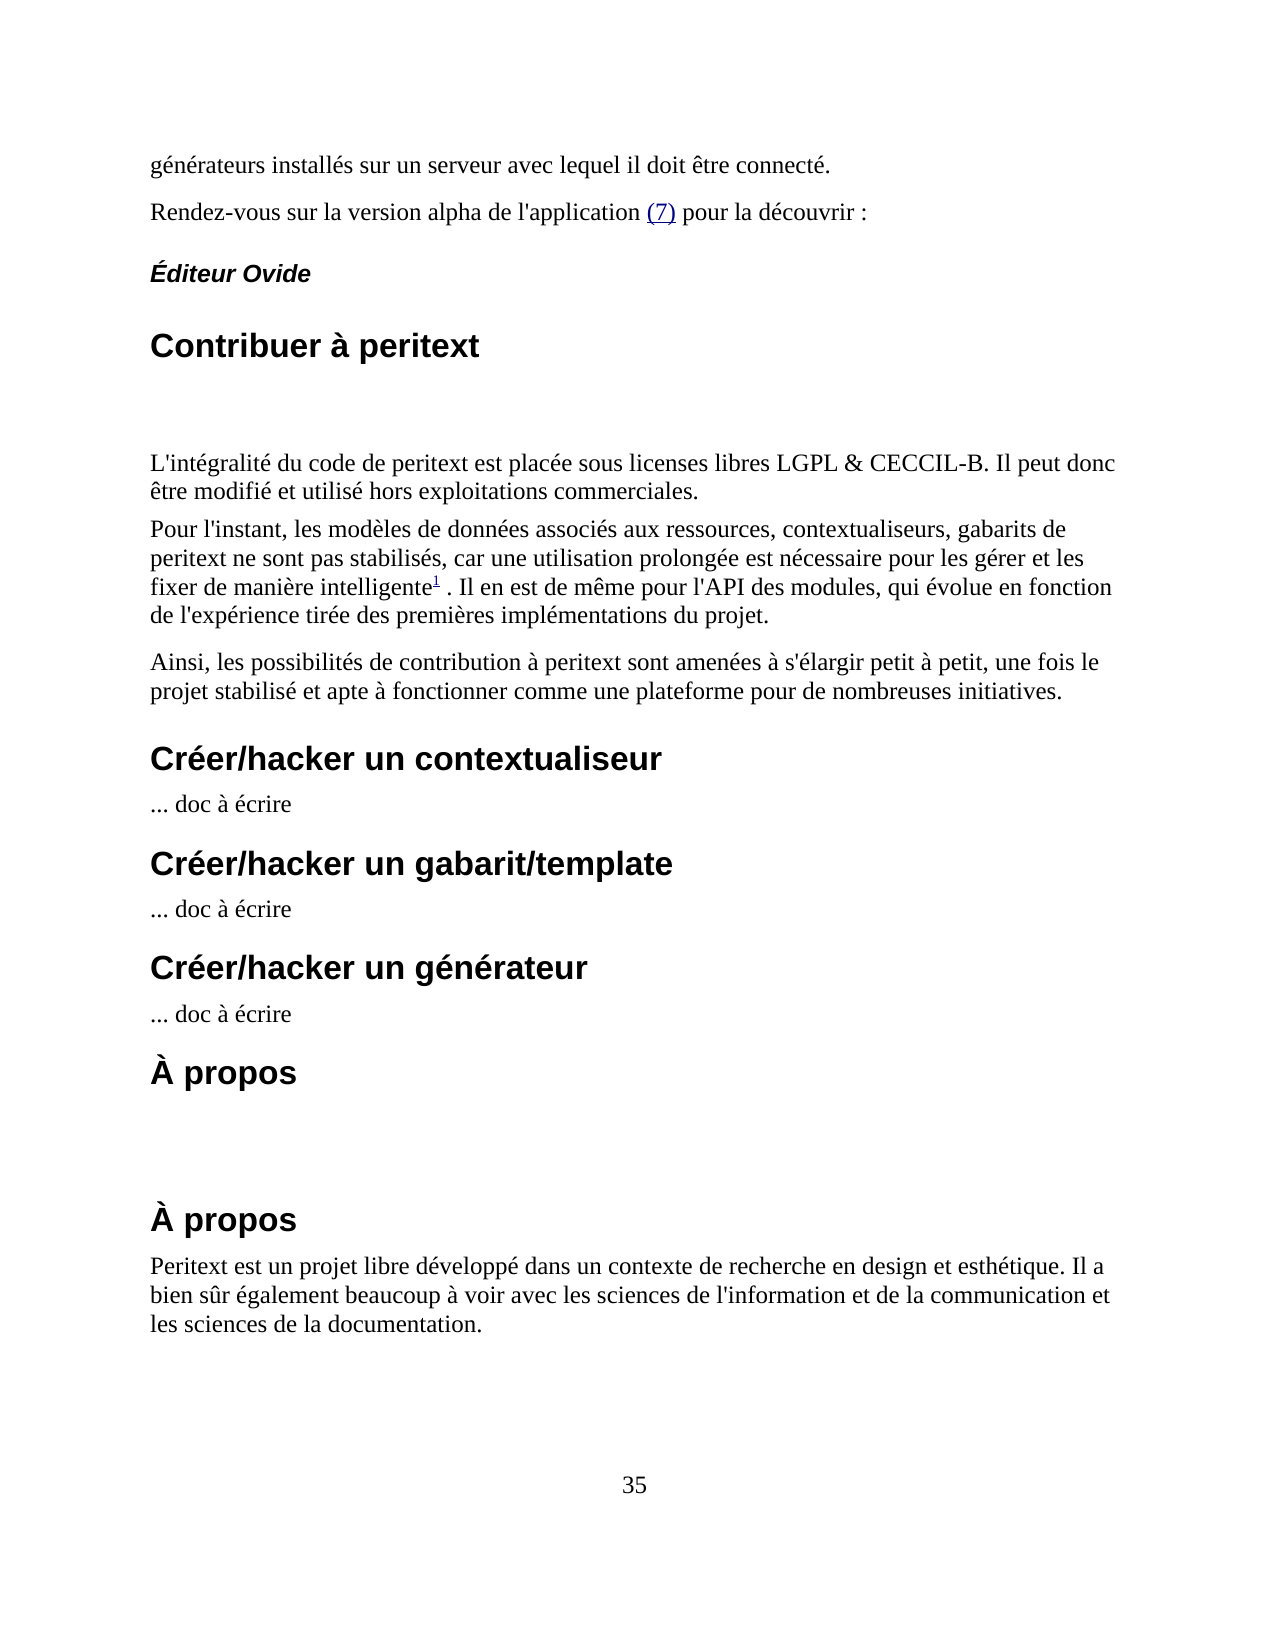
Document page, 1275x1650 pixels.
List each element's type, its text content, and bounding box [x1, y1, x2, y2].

text ... doc à écrire [150, 999, 1125, 1028]
text Rendez-vous sur la version alpha de l'application (7) pour la découvrir : [150, 197, 1125, 225]
text Ainsi, les possibilités de contribution à peritext sont amenées à s'élargir petit à petit, une fois le projet stabilisé et apte à fonctionner comme une plateforme pour de nombreuses initiatives. [150, 647, 1125, 704]
subtitle À propos [150, 1053, 1125, 1092]
subtitle Éditeur Ovide [150, 259, 1125, 288]
subtitle Créer/hacker un gabarit/template [150, 843, 1125, 882]
subtitle Contribuer à peritext [150, 325, 1125, 364]
subtitle À propos [150, 1200, 1125, 1239]
text Peritext est un projet libre développé dans un contexte de recherche en design et esthétique. Il a bien sûr également beaucoup à voir avec les sciences de l'information et de la communication et les sciences de la documentation. [150, 1251, 1125, 1338]
subtitle Créer/hacker un contextualiseur [150, 738, 1125, 777]
text ... doc à écrire [150, 894, 1125, 923]
text L'intégralité du code de peritext est placée sous licenses libres LGPL & CECCIL-B. Il peut donc être modifié et utilisé hors exploitations commerciales. [150, 448, 1125, 505]
text Pour l'instant, les modèles de données associés aux ressources, contextualiseurs, gabarits de peritext ne sont pas stabilisés, car une utilisation prolongée est nécessaire pour les gérer et les fixer de manière intelligente1 . Il en est de même pour l'API des modules, qui évolue en fonction de l'expérience tirée des premières implémentations du projet. [150, 514, 1125, 629]
subtitle Créer/hacker un générateur [150, 948, 1125, 987]
text générateurs installés sur un serveur avec lequel il doit être connecté. [150, 150, 1125, 179]
text ... doc à écrire [150, 789, 1125, 818]
